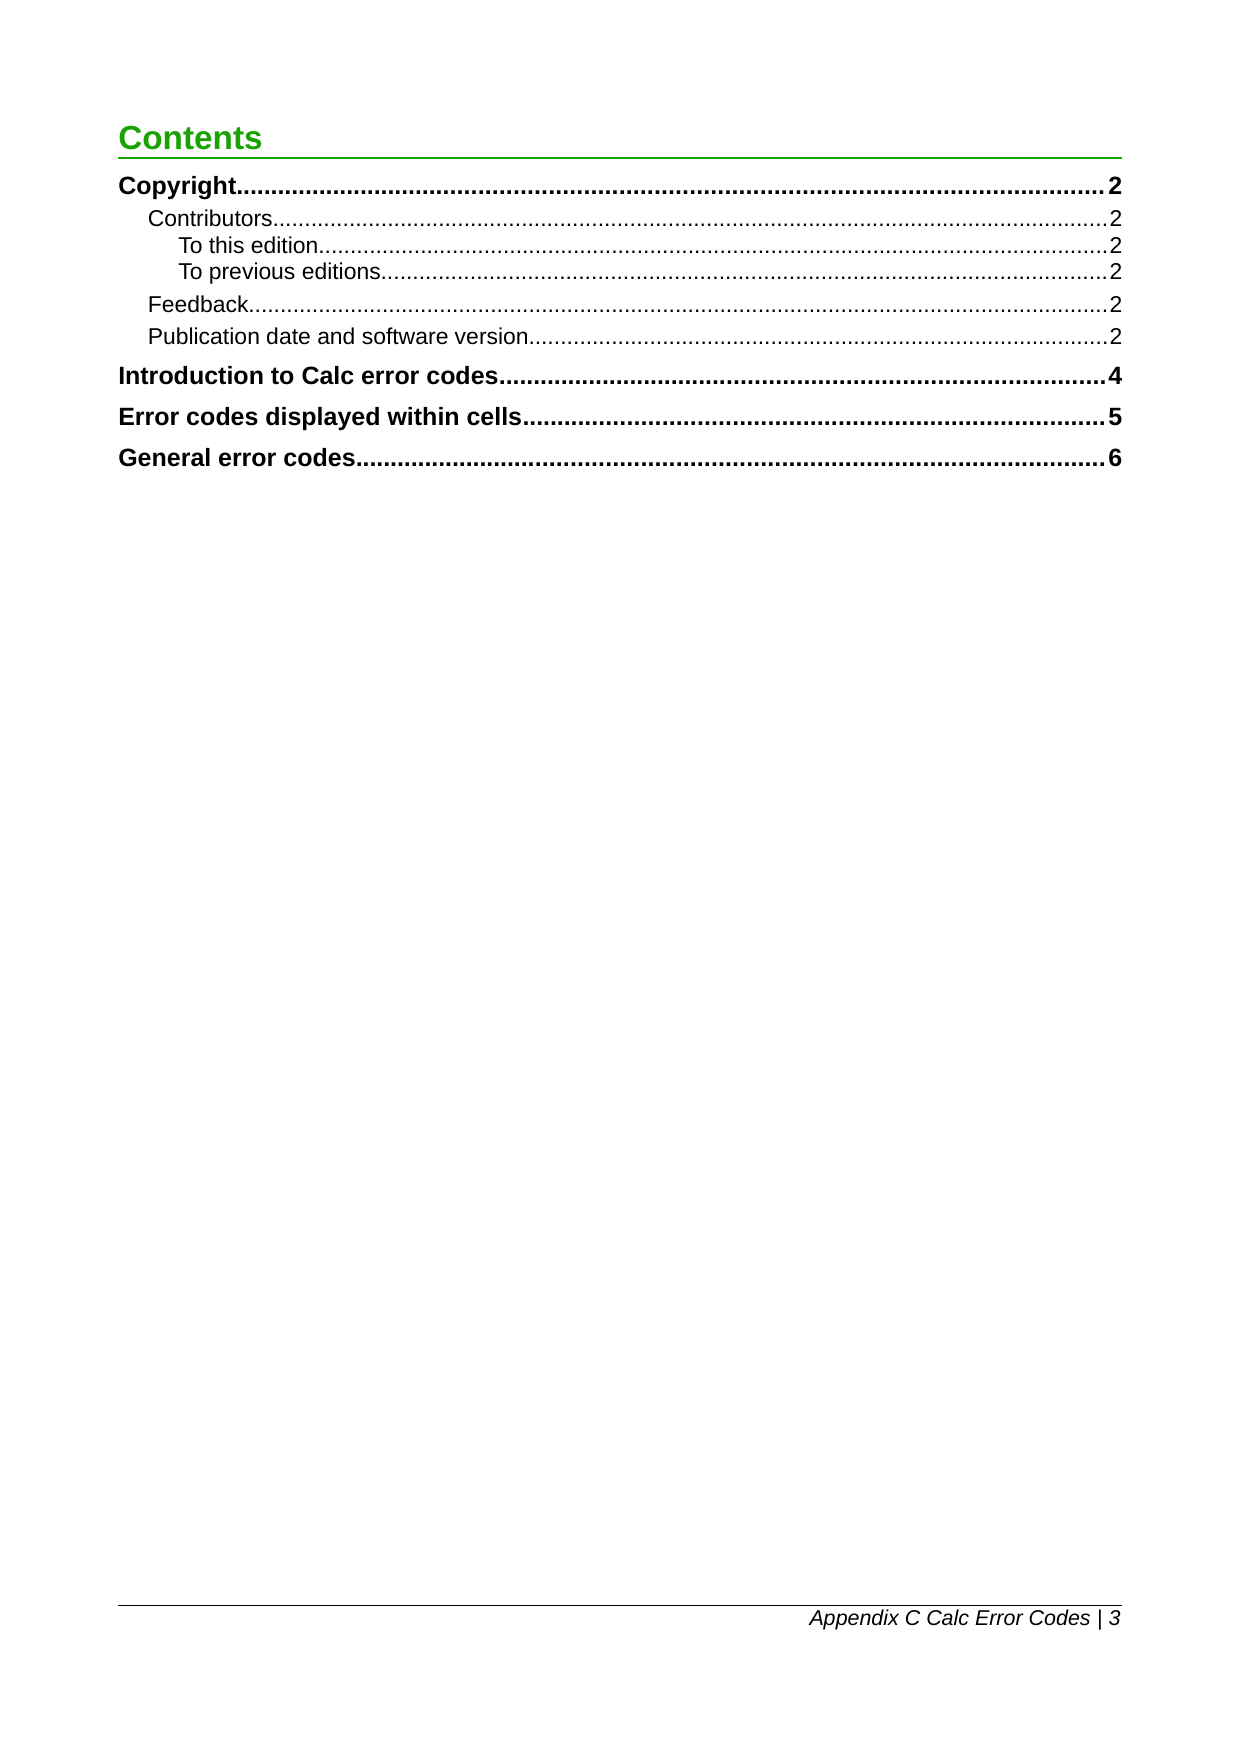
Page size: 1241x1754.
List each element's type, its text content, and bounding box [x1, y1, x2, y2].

text Introduction to Calc error codes 4 [118, 361, 1122, 390]
text Copyright 2 [118, 171, 1122, 199]
text Error codes displayed within cells 5 [118, 402, 1122, 431]
text General error codes 6 [118, 443, 1122, 471]
text To this edition 2 [178, 232, 1122, 258]
text Feedback 2 [148, 291, 1122, 317]
subtitle Contents [118, 118, 1122, 157]
text To previous editions 2 [178, 258, 1122, 284]
text Publication date and software version 2 [148, 323, 1122, 349]
text Contributors 2 [148, 205, 1122, 232]
